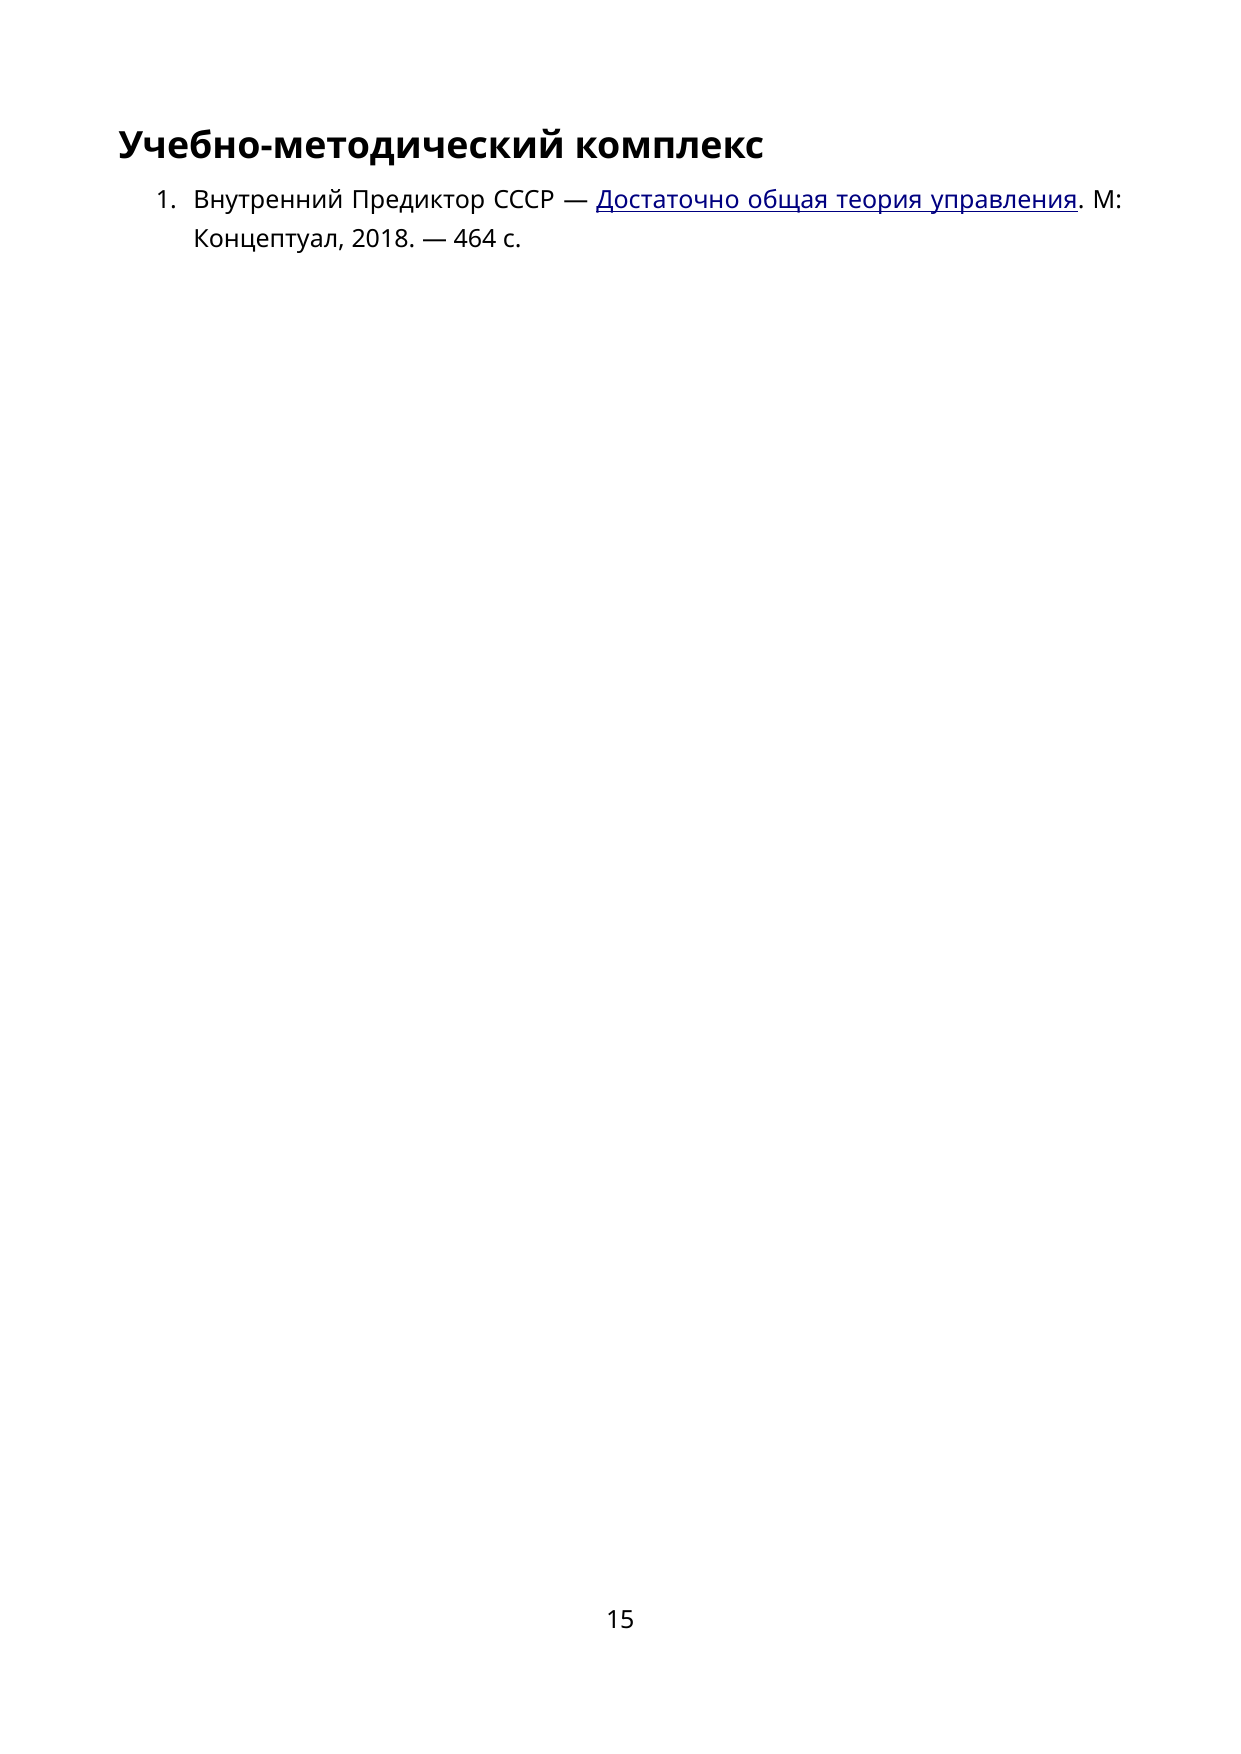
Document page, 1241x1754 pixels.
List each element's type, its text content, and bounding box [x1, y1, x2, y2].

list Внутренний Предиктор СССР — Достаточно общая теория управления. М: Концептуал, 2018. — 464 с. [156, 182, 1122, 255]
subtitle Учебно-методический комплекс [118, 118, 1122, 169]
